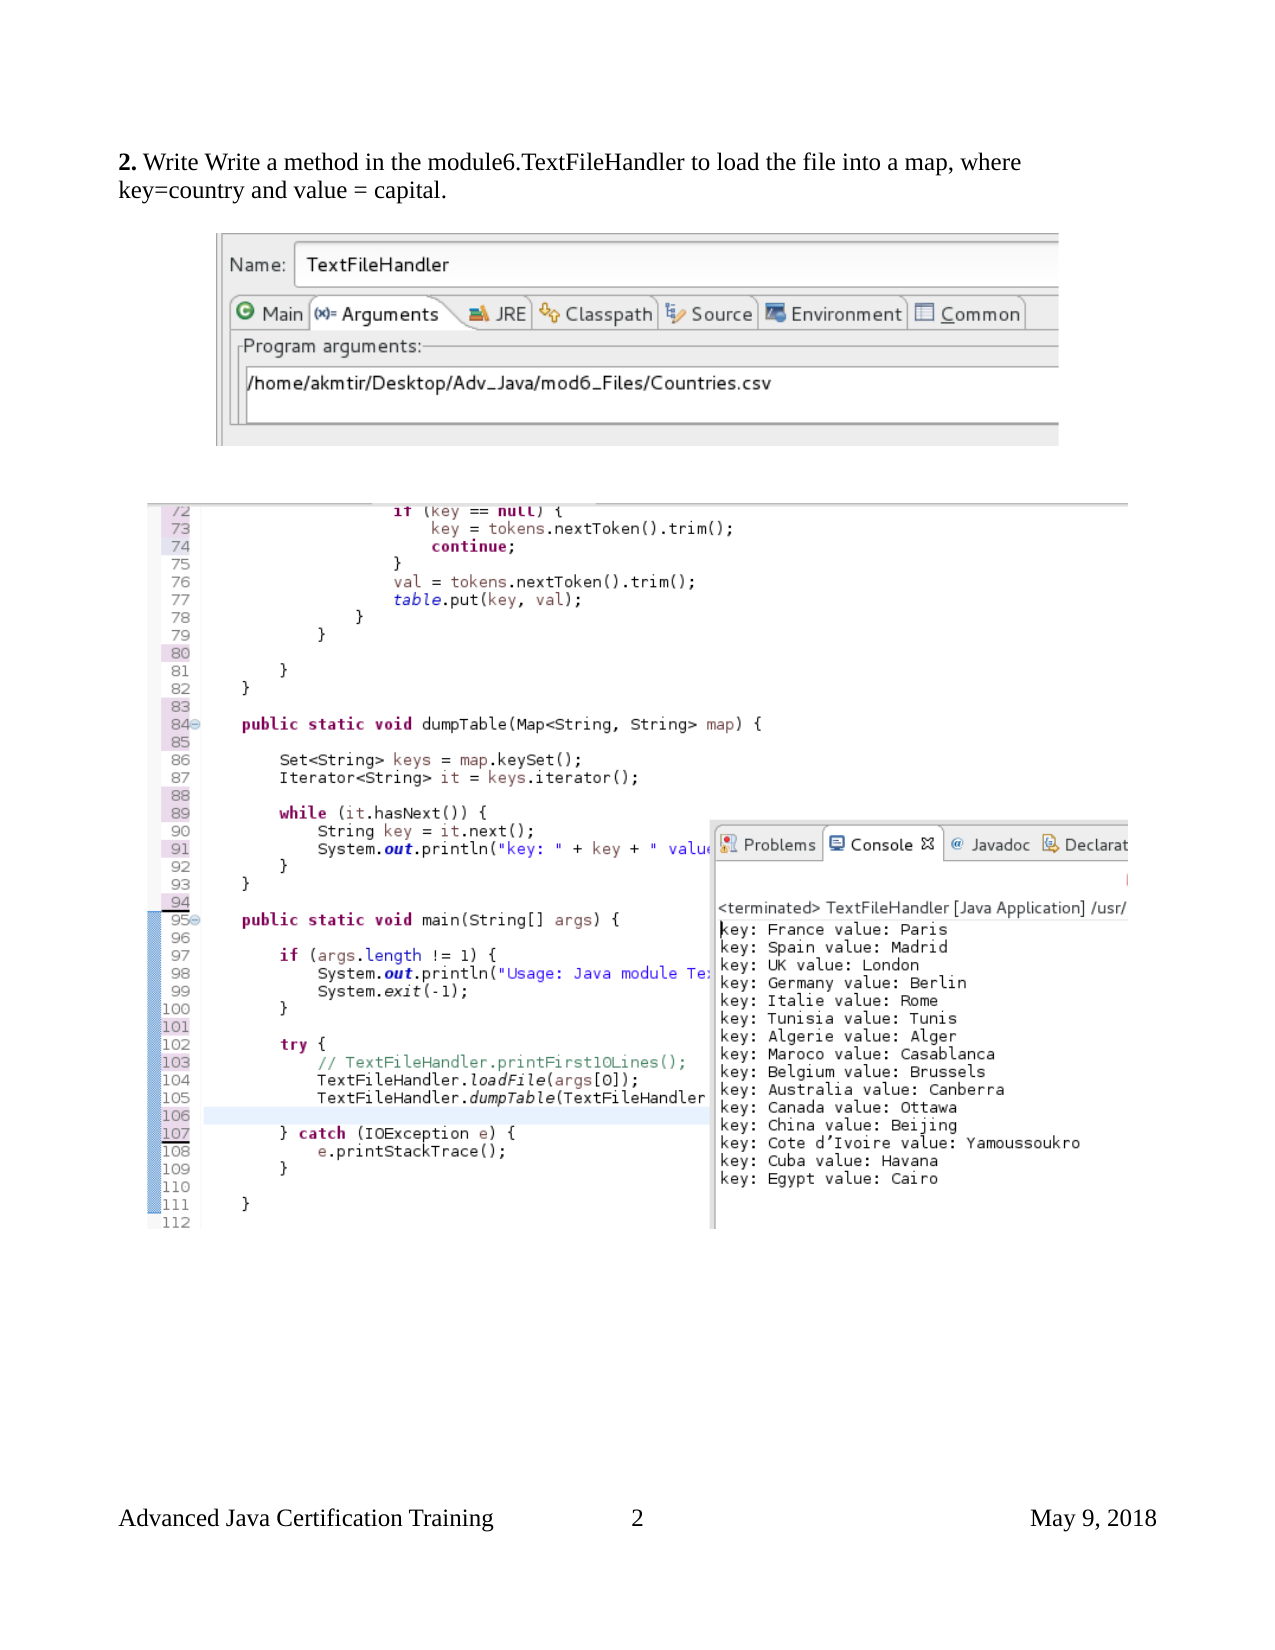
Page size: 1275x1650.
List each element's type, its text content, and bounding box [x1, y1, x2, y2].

picture [147, 503, 1128, 1229]
text 2. Write Write a method in the module6.TextFileHandler to load the file into a map, where [118, 147, 1157, 176]
picture [216, 233, 1059, 446]
text key=country and value = capital. [118, 176, 1157, 204]
